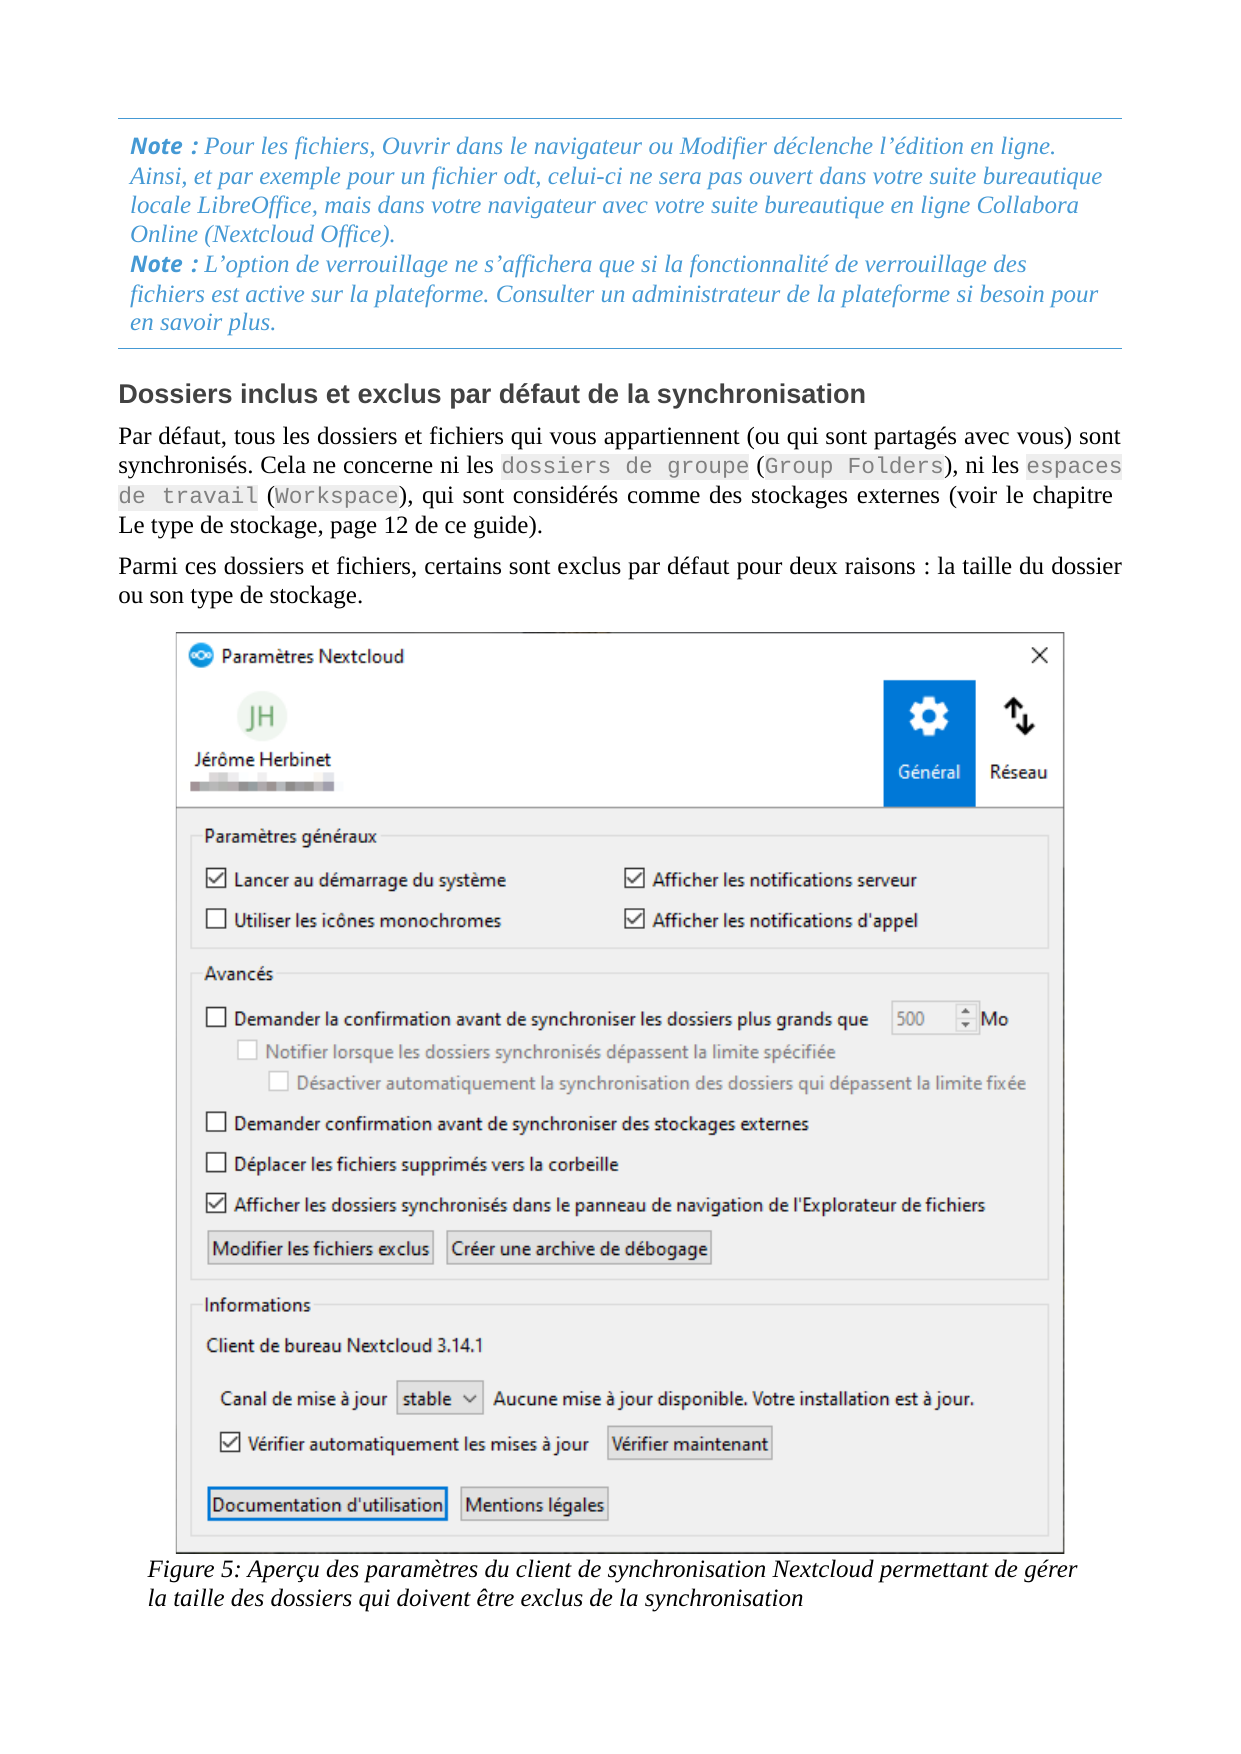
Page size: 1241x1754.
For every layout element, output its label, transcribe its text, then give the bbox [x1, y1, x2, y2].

text Parmi ces dossiers et fichiers, certains sont exclus par défaut pour deux raisons : la taille du dossier ou son type de stockage. [118, 551, 1122, 608]
text Figure 5: Aperçu des paramètres du client de synchronisation Nextcloud permettant de gérer la taille des dossiers qui doivent être exclus de la synchronisation [147, 632, 1093, 1612]
subtitle Dossiers inclus et exclus par défaut de la synchronisation [118, 378, 1122, 409]
text Note : Pour les fichiers, Ouvrir dans le navigateur ou Modifier déclenche l’édition en ligne. Ainsi, et par exemple pour un fichier odt, celui-ci ne sera pas ouvert dans votre suite bureautique locale LibreOffice, mais dans votre navigateur avec votre suite bureautique en ligne Collabora Online (Nextcloud Office). Note : L’option de verrouillage ne s’affichera que si la fonctionnalité de verrouillage des fichiers est active sur la plateforme. Consulter un administrateur de la plateforme si besoin pour en savoir plus. [118, 119, 1122, 348]
picture [175, 632, 1065, 1554]
text Par défaut, tous les dossiers et fichiers qui vous appartiennent (ou qui sont partagés avec vous) sont synchronisés. Cela ne concerne ni les dossiers de groupe (Group Folders), ni les espaces de travail (Workspace), qui sont considérés comme des stockages externes (voir le chapitre Le type de stockage, page 12 de ce guide). [118, 421, 1122, 539]
